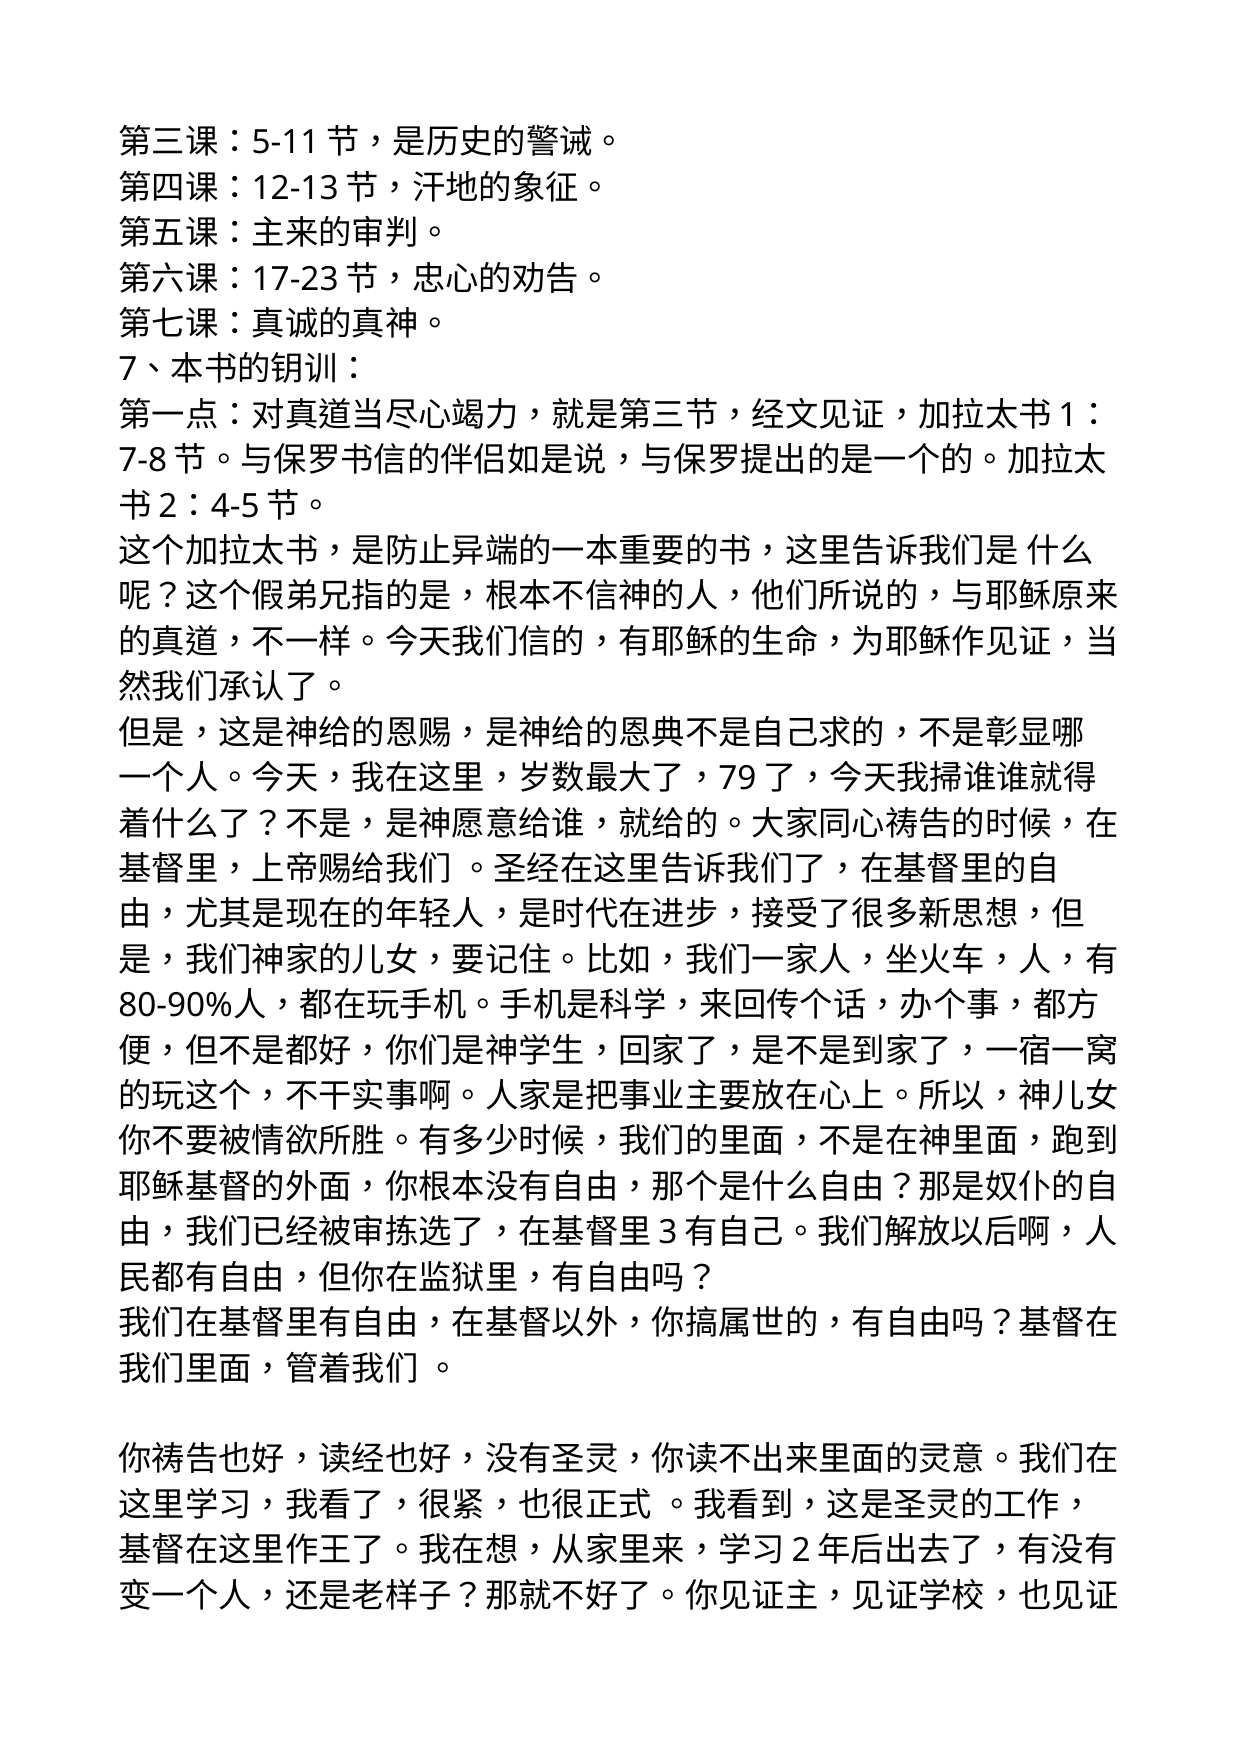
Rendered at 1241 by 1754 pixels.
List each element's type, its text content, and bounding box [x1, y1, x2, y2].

text 但是，这是神给的恩赐，是神给的恩典不是自己求的，不是彰显哪 一个人。今天，我在这里，岁数最大了，79了，今天我掃谁谁就得着什么了？不是，是神愿意给谁，就给的。大家同心祷告的时候，在基督里，上帝赐给我们 。圣经在这里告诉我们了，在基督里的自由，尤其是现在的年轻人，是时代在进步，接受了很多新思想，但是，我们神家的儿女，要记住。比如，我们一家人，坐火车，人，有80-90%人，都在玩手机。手机是科学，来回传个话，办个事，都方便，但不是都好，你们是神学生，回家了，是不是到家了，一宿一窝的玩这个，不干实事啊。人家是把事业主要放在心上。所以，神儿女你不要被情欲所胜。有多少时候，我们的里面，不是在神里面，跑到耶稣基督的外面，你根本没有自由，那个是什么自由？那是奴仆的自由，我们已经被审拣选了，在基督里3有自己。我们解放以后啊，人民都有自由，但你在监狱里，有自由吗？ [118, 708, 1122, 1299]
text 第一点：对真道当尽心竭力，就是第三节，经文见证，加拉太书1：7-8节。与保罗书信的伴侣如是说，与保罗提出的是一个的。加拉太书2：4-5节。 [118, 391, 1122, 527]
text 第三课：5-11节，是历史的警诫。 [118, 118, 1122, 163]
text 你祷告也好，读经也好，没有圣灵，你读不出来里面的灵意。我们在这里学习，我看了，很紧，也很正式 。我看到，这是圣灵的工作，基督在这里作王了。我在想，从家里来，学习2年后出去了，有没有变一个人，还是老样子？那就不好了。你见证主，见证学校，也见证 [118, 1435, 1122, 1617]
text 这个加拉太书，是防止异端的一本重要的书，这里告诉我们是 什么呢？这个假弟兄指的是，根本不信神的人，他们所说的，与耶稣原来的真道，不一样。今天我们信的，有耶稣的生命，为耶稣作见证，当然我们承认了。 [118, 527, 1122, 708]
text 第七课：真诚的真神。 [118, 300, 1122, 345]
text 第四课：12-13节，汗地的象征。 [118, 163, 1122, 209]
text 第六课：17-23节，忠心的劝告。 [118, 254, 1122, 300]
text 我们在基督里有自由，在基督以外，你搞属世的，有自由吗？基督在我们里面，管着我们 。 [118, 1299, 1122, 1390]
text 第五课：主来的审判。 [118, 209, 1122, 254]
text 7、本书的钥训： [118, 345, 1122, 391]
